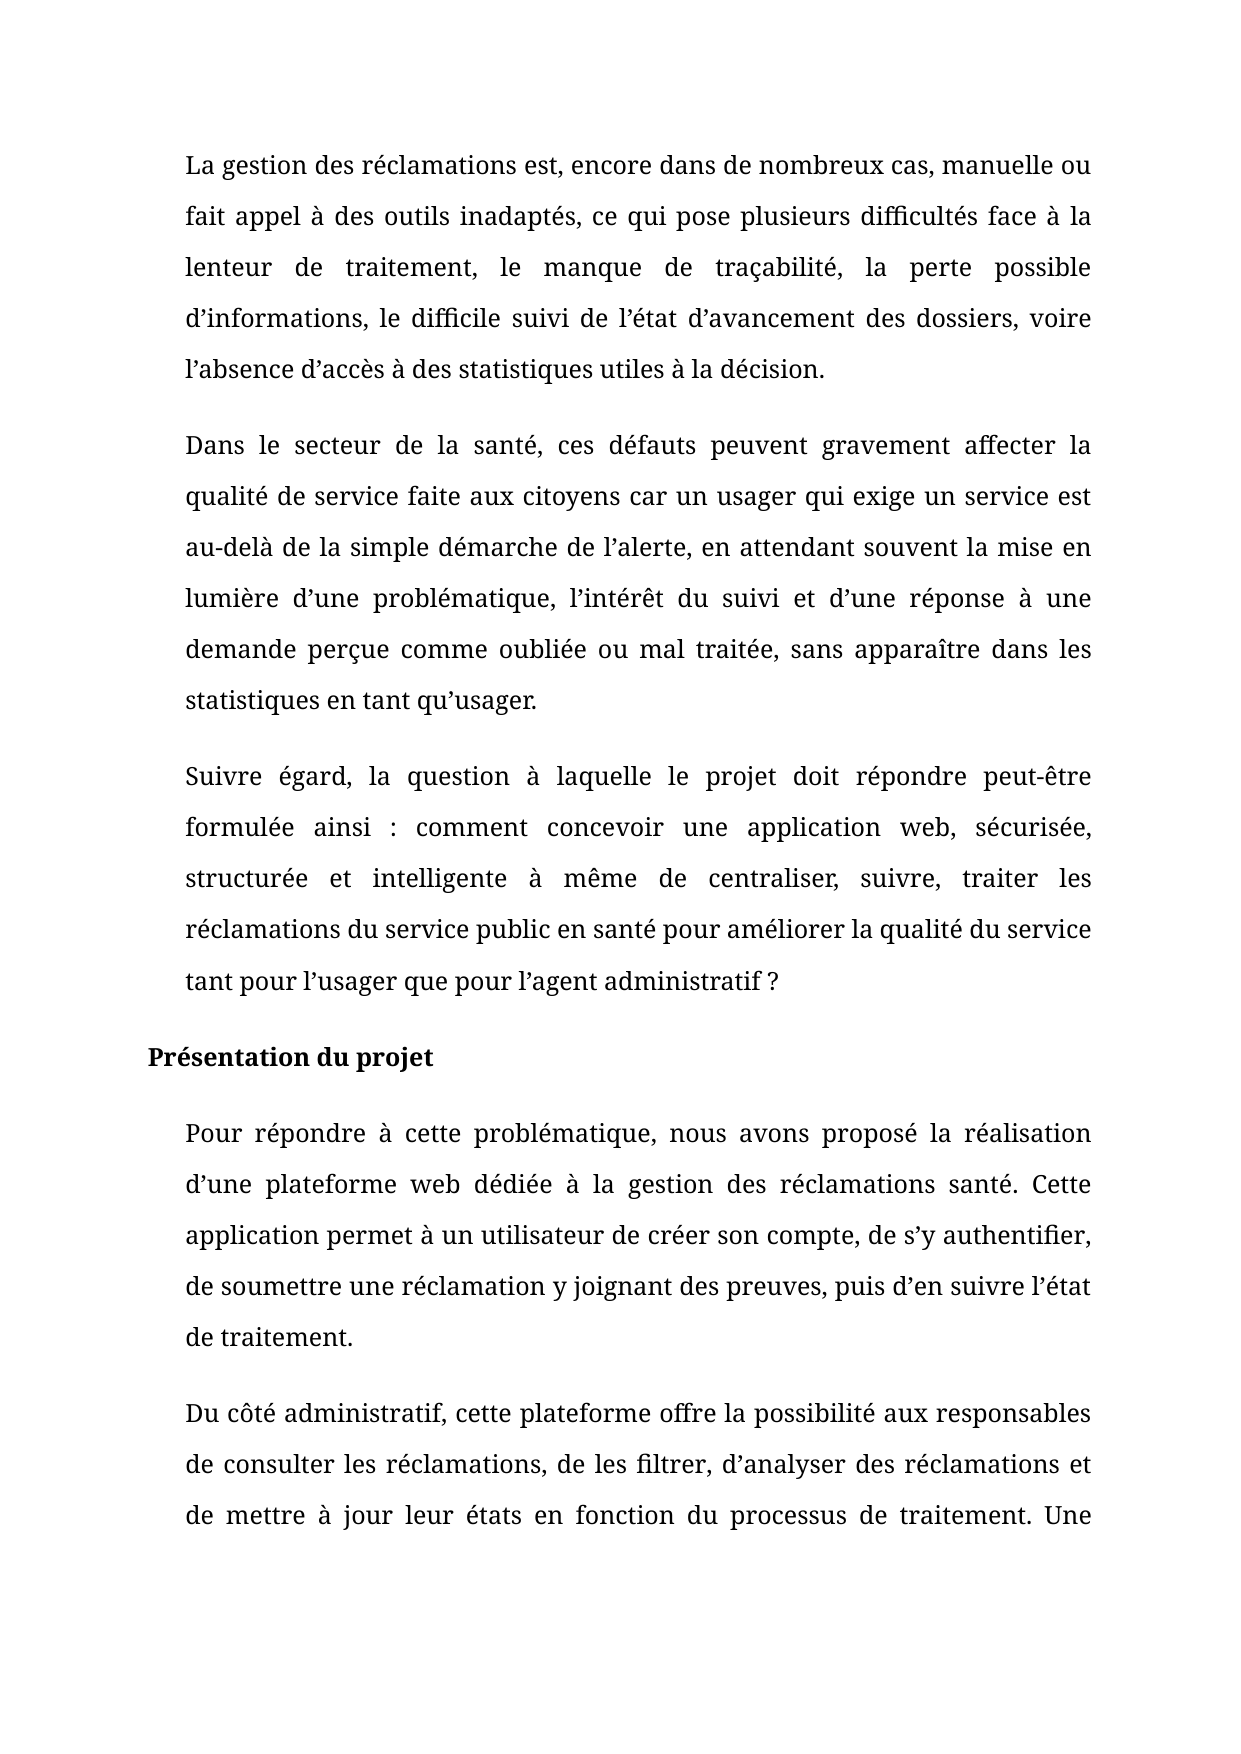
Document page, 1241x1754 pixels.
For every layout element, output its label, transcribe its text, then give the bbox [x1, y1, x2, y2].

list Dans le secteur de la santé, ces défauts peuvent gravement affecter la qualité de service faite aux citoyens car un usager qui exige un service est au-delà de la simple démarche de l’alerte, en attendant souvent la mise en lumière d’une problématique, l’intérêt du suivi et d’une réponse à une demande perçue comme oubliée ou mal traitée, sans apparaître dans les statistiques en tant qu’usager. [185, 428, 1093, 717]
list Suivre égard, la question à laquelle le projet doit répondre peut-être formulée ainsi : comment concevoir une application web, sécurisée, structurée et intelligente à même de centraliser, suivre, traiter les réclamations du service public en santé pour améliorer la qualité du service tant pour l’usager que pour l’agent administratif ? [185, 759, 1093, 997]
text Présentation du projet [148, 1039, 1093, 1073]
list La gestion des réclamations est, encore dans de nombreux cas, manuelle ou fait appel à des outils inadaptés, ce qui pose plusieurs difficultés face à la lenteur de traitement, le manque de traçabilité, la perte possible d’informations, le difficile suivi de l’état d’avancement des dossiers, voire l’absence d’accès à des statistiques utiles à la décision. [185, 148, 1093, 386]
text Du côté administratif, cette plateforme offre la possibilité aux responsables de consulter les réclamations, de les filtrer, d’analyser des réclamations et de mettre à jour leur états en fonction du processus de traitement. Une [185, 1396, 1093, 1532]
text Pour répondre à cette problématique, nous avons proposé la réalisation d’une plateforme web dédiée à la gestion des réclamations santé. Cette application permet à un utilisateur de créer son compte, de s’y authentifier, de soumettre une réclamation y joignant des preuves, puis d’en suivre l’état de traitement. [185, 1115, 1093, 1353]
